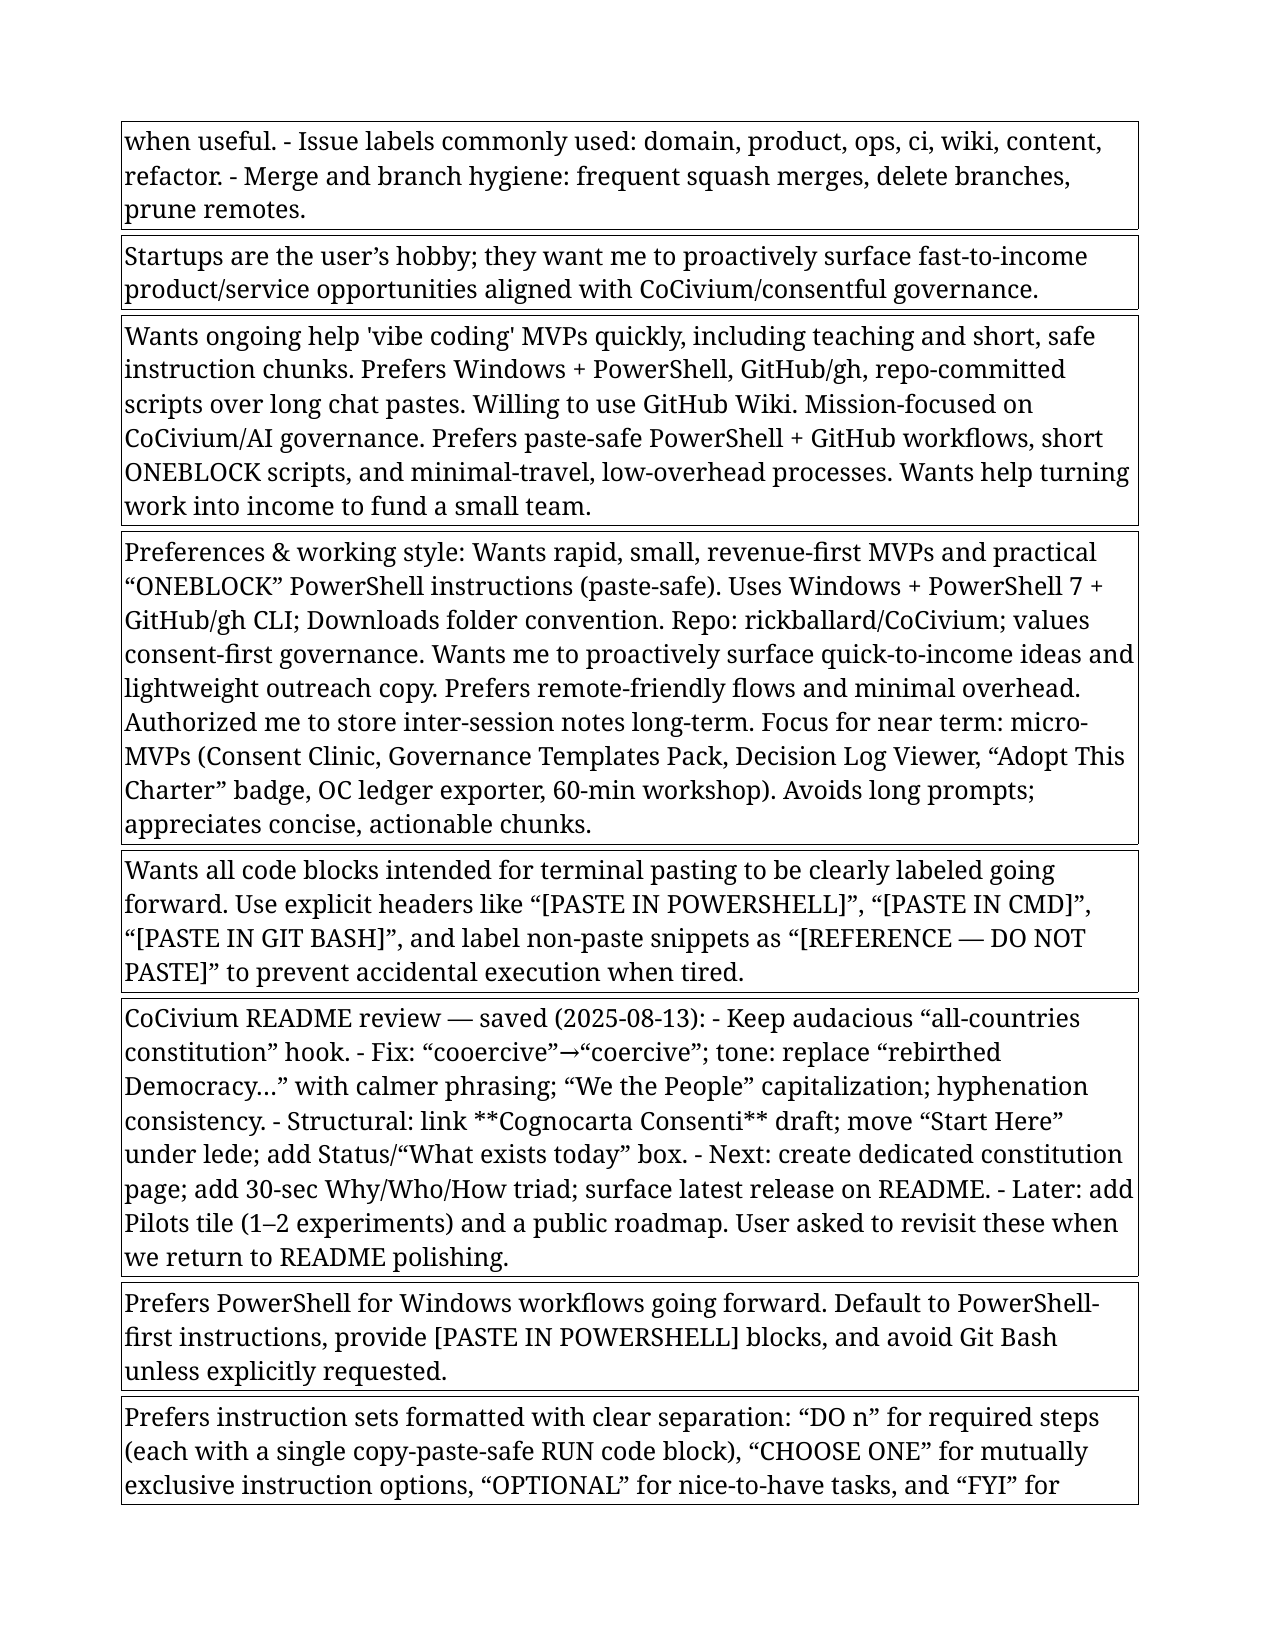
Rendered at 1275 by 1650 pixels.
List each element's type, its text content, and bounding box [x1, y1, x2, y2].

table_cell CoCivium README review — saved (2025-08-13): - Keep audacious “all-countries constitution” hook. - Fix: “cooercive”→“coercive”; tone: replace “rebirthed Democracy…” with calmer phrasing; “We the People” capitalization; hyphenation consistency. - Structural: link **Cognocarta Consenti** draft; move “Start Here” under lede; add Status/“What exists today” box. - Next: create dedicated constitution page; add 30‑sec Why/Who/How triad; surface latest release on README. - Later: add Pilots tile (1–2 experiments) and a public roadmap. User asked to revisit these when we return to README polishing. [118, 995, 1141, 1279]
table_cell Prefers instruction sets formatted with clear separation: “DO n” for required steps (each with a single copy‑paste‑safe RUN code block), “CHOOSE ONE” for mutually exclusive instruction options, “OPTIONAL” for nice-to‑have tasks, and “FYI” for [118, 1394, 1141, 1507]
table_cell Prefers PowerShell for Windows workflows going forward. Default to PowerShell-first instructions, provide [PASTE IN POWERSHELL] blocks, and avoid Git Bash unless explicitly requested. [118, 1279, 1141, 1393]
table_cell [1141, 312, 1157, 528]
table_cell [1141, 529, 1157, 847]
table_cell [1141, 232, 1157, 312]
table_cell Wants ongoing help 'vibe coding' MVPs quickly, including teaching and short, safe instruction chunks. Prefers Windows + PowerShell, GitHub/gh, repo-committed scripts over long chat pastes. Willing to use GitHub Wiki. Mission-focused on CoCivium/AI governance. Prefers paste-safe PowerShell + GitHub workflows, short ONEBLOCK scripts, and minimal-travel, low-overhead processes. Wants help turning work into income to fund a small team. [118, 312, 1141, 528]
table_cell [1141, 1394, 1157, 1507]
table_cell [1141, 1279, 1157, 1393]
table_cell Wants all code blocks intended for terminal pasting to be clearly labeled going forward. Use explicit headers like “[PASTE IN POWERSHELL]”, “[PASTE IN CMD]”, “[PASTE IN GIT BASH]”, and label non-paste snippets as “[REFERENCE — DO NOT PASTE]” to prevent accidental execution when tired. [118, 847, 1141, 995]
table_cell when useful. - Issue labels commonly used: domain, product, ops, ci, wiki, content, refactor. - Merge and branch hygiene: frequent squash merges, delete branches, prune remotes. [118, 118, 1141, 232]
table_cell Startups are the user’s hobby; they want me to proactively surface fast-to-income product/service opportunities aligned with CoCivium/consentful governance. [118, 232, 1141, 312]
table_cell Preferences & working style: Wants rapid, small, revenue-first MVPs and practical “ONEBLOCK” PowerShell instructions (paste-safe). Uses Windows + PowerShell 7 + GitHub/gh CLI; Downloads folder convention. Repo: rickballard/CoCivium; values consent-first governance. Wants me to proactively surface quick-to-income ideas and lightweight outreach copy. Prefers remote-friendly flows and minimal overhead. Authorized me to store inter-session notes long-term. Focus for near term: micro-MVPs (Consent Clinic, Governance Templates Pack, Decision Log Viewer, “Adopt This Charter” badge, OC ledger exporter, 60-min workshop). Avoids long prompts; appreciates concise, actionable chunks. [118, 529, 1141, 847]
table_cell [1141, 847, 1157, 995]
table_cell [1141, 995, 1157, 1279]
table_cell [1141, 118, 1157, 232]
